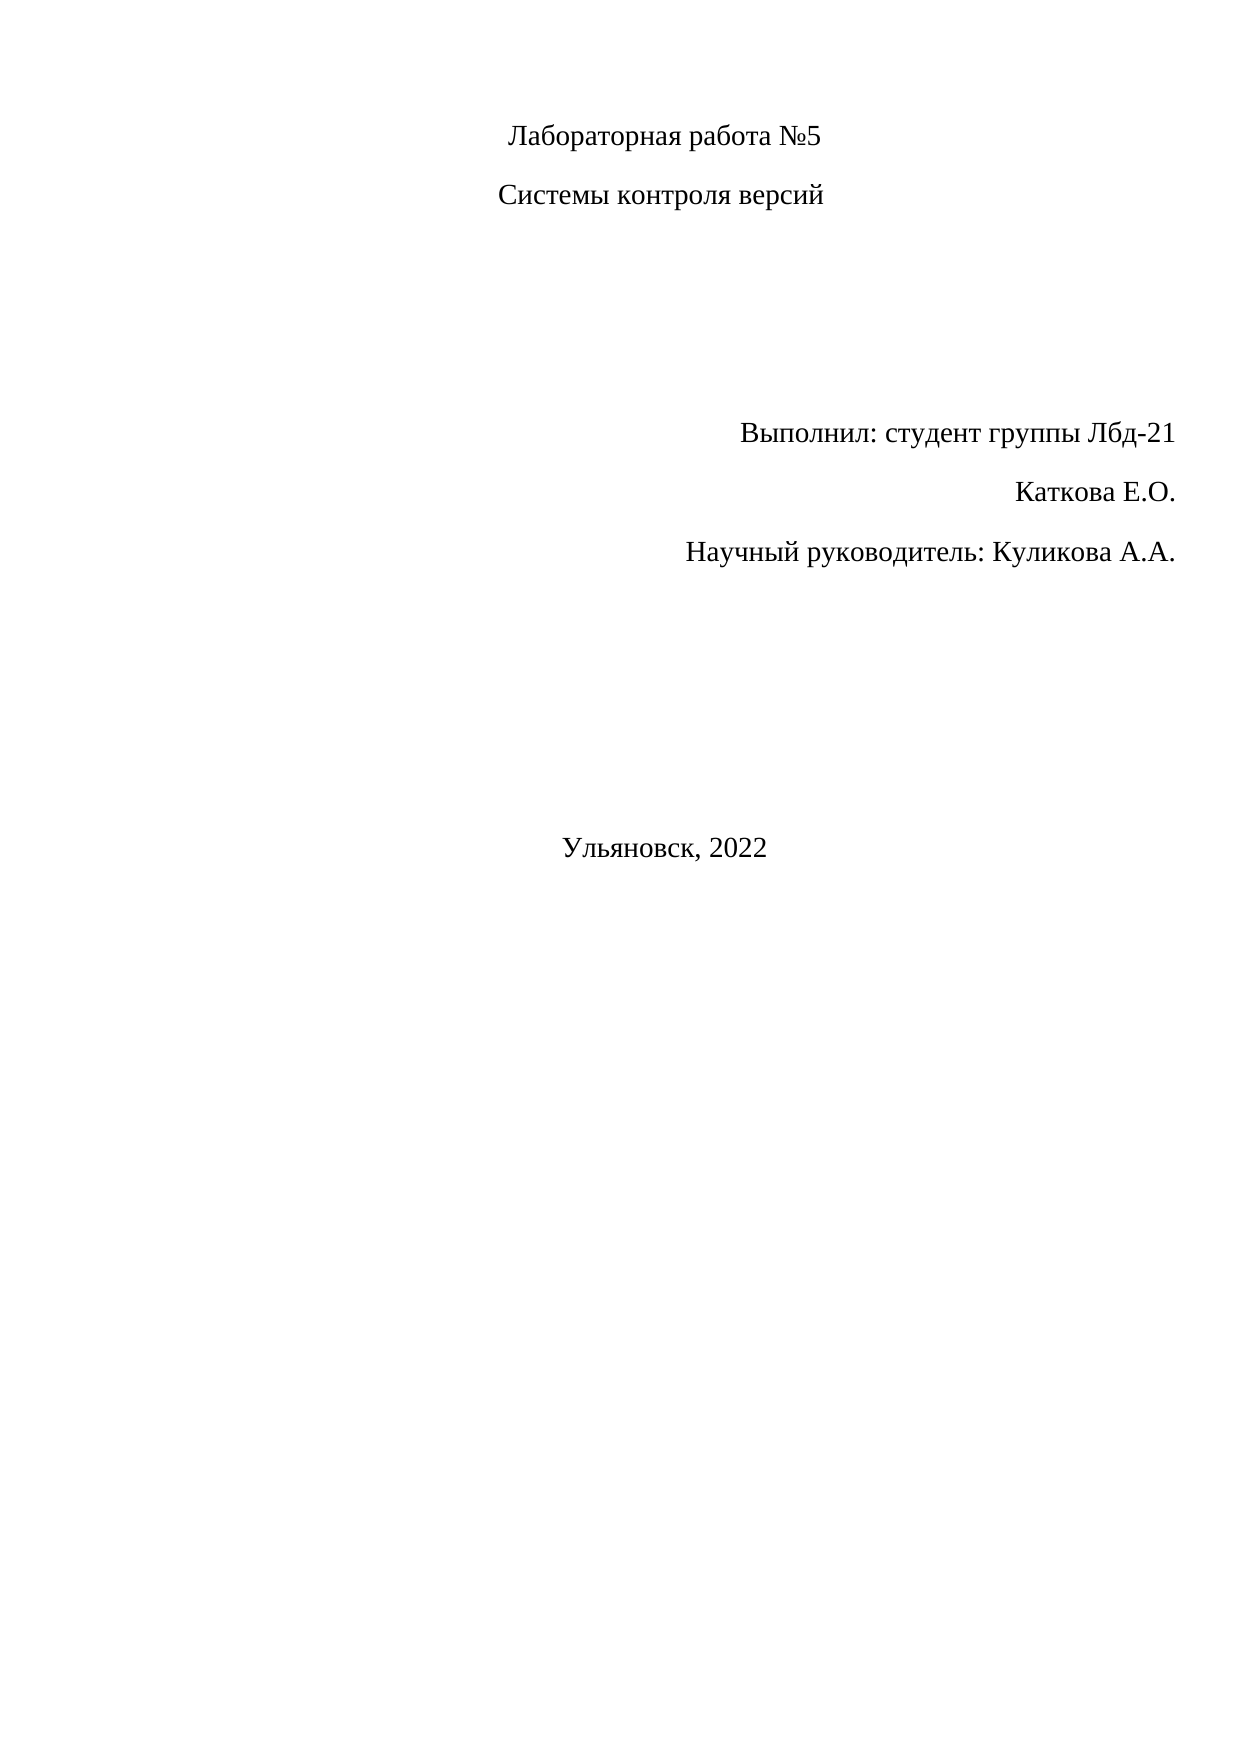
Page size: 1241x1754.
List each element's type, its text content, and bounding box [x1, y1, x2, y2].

text Научный руководитель: Куликова А.А. [177, 534, 1176, 567]
text Выполнил: студент группы Лбд-21 [177, 415, 1176, 448]
text Системы контроля версий [177, 177, 1152, 211]
text Лабораторная работа №5 [177, 118, 1152, 152]
text Каткова Е.О. [177, 474, 1176, 508]
text Ульяновск, 2022 [177, 831, 1152, 864]
